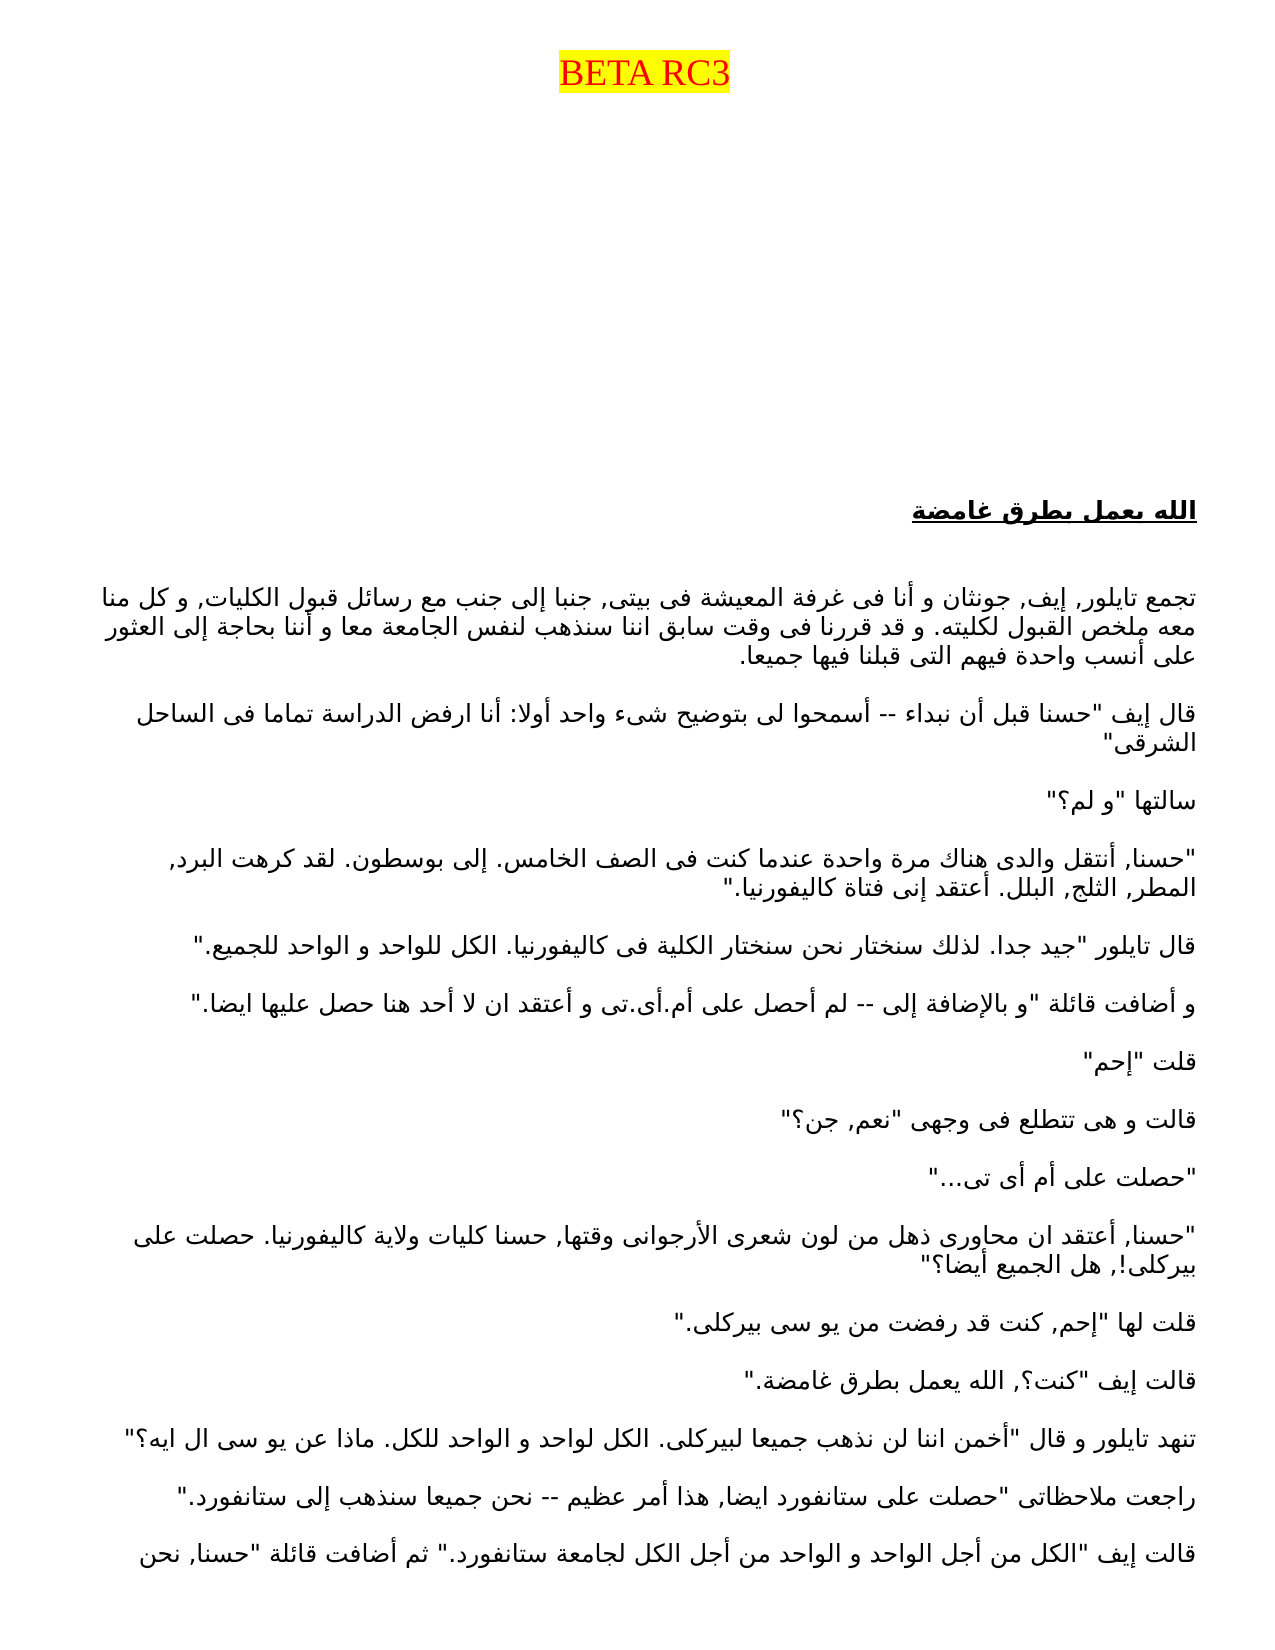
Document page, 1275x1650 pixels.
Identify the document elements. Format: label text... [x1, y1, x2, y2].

text تجمع تايلور, إيف, جونثان و أنا فى غرفة المعيشة فى بيتى, جنبا إلى جنب مع رسائل قبول الكليات, و كل منا معه ملخص القبول لكليته. و قد قررنا فى وقت سابق اننا سنذهب لنفس الجامعة معا و أننا بحاجة إلى العثور على أنسب واحدة فيهم التى قبلنا فيها جميعا. [92, 583, 1197, 671]
text قلت لها "إحم, كنت قد رفضت من يو سى بيركلى." [92, 1308, 1197, 1337]
text سالتها "و لم؟" [92, 786, 1197, 816]
text "حسنا, أنتقل والدى هناك مرة واحدة عندما كنت فى الصف الخامس. إلى بوسطون. لقد كرهت البرد, المطر, الثلج, البلل. أعتقد إنى فتاة كاليفورنيا." [92, 844, 1197, 903]
text الله يعمل بطرق غامضة [92, 496, 1197, 526]
text قال إيف "حسنا قبل أن نبداء -- أسمحوا لى بتوضيح شىء واحد أولا: أنا ارفض الدراسة تماما فى الساحل الشرقى" [92, 699, 1197, 758]
text قلت "إحم" [92, 1047, 1197, 1076]
text قال تايلور "جيد جدا. لذلك سنختار نحن سنختار الكلية فى كاليفورنيا. الكل للواحد و الواحد للجميع." [92, 931, 1197, 961]
text قالت إيف "كنت؟, الله يعمل بطرق غامضة." [92, 1366, 1197, 1395]
text و أضافت قائلة "و بالإضافة إلى -- لم أحصل على أم.أى.تى و أعتقد ان لا أحد هنا حصل عليها ايضا." [92, 989, 1197, 1018]
text "حصلت على أم أى تى..." [92, 1163, 1197, 1192]
text راجعت ملاحظاتى "حصلت على ستانفورد ايضا, هذا أمر عظيم -- نحن جميعا سنذهب إلى ستانفورد." [92, 1482, 1197, 1511]
text "حسنا, أعتقد ان محاورى ذهل من لون شعرى الأرجوانى وقتها, حسنا كليات ولاية كاليفورنيا. حصلت على بيركلى!, هل الجميع أيضا؟" [92, 1221, 1197, 1279]
text تنهد تايلور و قال "أخمن اننا لن نذهب جميعا لبيركلى. الكل لواحد و الواحد للكل. ماذا عن يو سى ال ايه؟" [92, 1424, 1197, 1453]
text قالت إيف "الكل من أجل الواحد و الواحد من أجل الكل لجامعة ستانفورد." ثم أضافت قائلة "حسنا, نحن جميعا تخصصنا الرئيس هندسة الحاسب الألى, و لكن عندنا تخصصات فرعية مختلفة, تخصصى الفرعى هو اللغات. حيث أنى اعرف الأنجليزية, العبرية, الأسبانية و ربما أتعلم لغات أخرى." [92, 1540, 1197, 1569]
text قالت و هى تتطلع فى وجهى "نعم, جن؟" [92, 1105, 1197, 1134]
